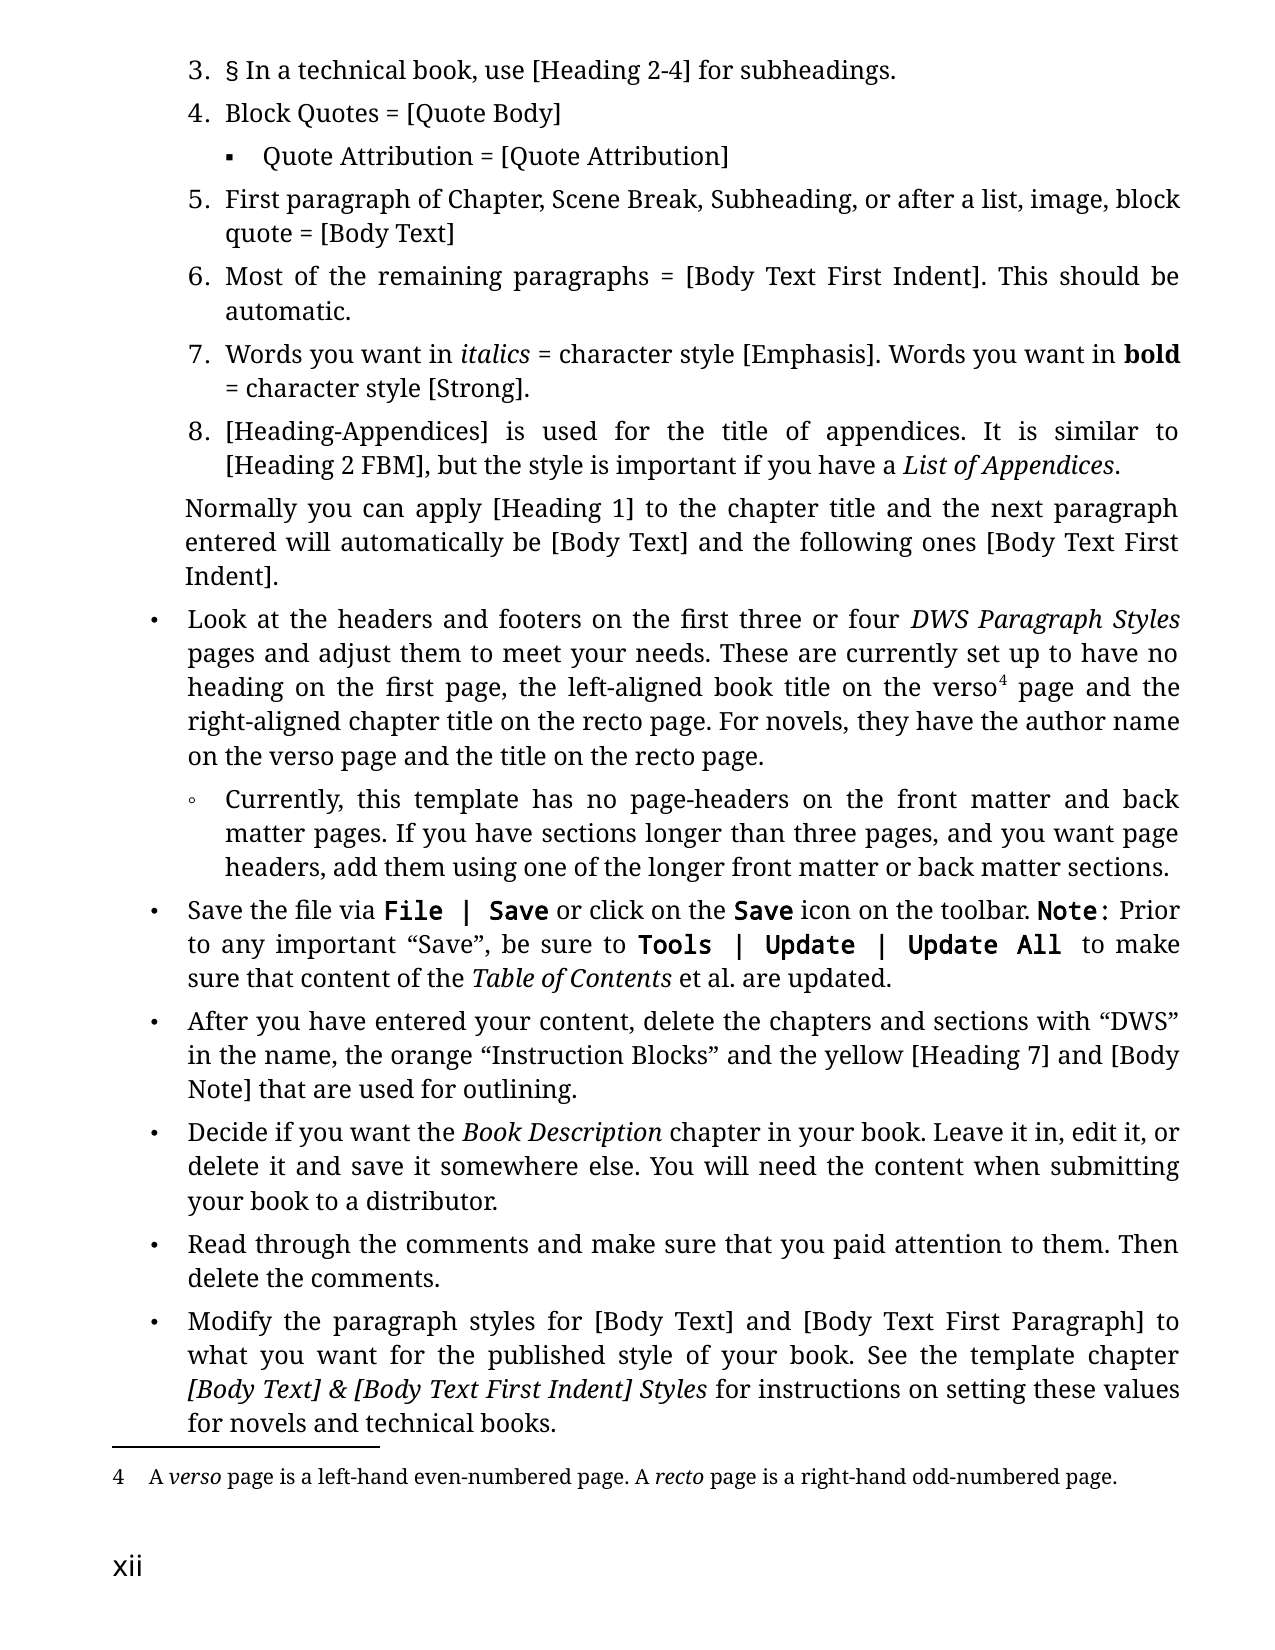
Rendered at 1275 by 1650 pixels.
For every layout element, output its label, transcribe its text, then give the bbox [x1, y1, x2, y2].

list After you have entered your content, delete the chapters and sections with “DWS” in the name, the orange “Instruction Blocks” and the yellow [Heading 7] and [Body Note] that are used for outlining. [150, 1004, 1181, 1106]
list Save the file via File | Save or click on the Save icon on the toolbar. Note: Prior to any important “Save”, be sure to Tools | Update | Update All to make sure that content of the Table of Contents et al. are updated. [150, 892, 1181, 995]
list First paragraph of Chapter, Scene Break, Subheading, or after a list, image, block quote = [Body Text] [187, 182, 1181, 250]
list § In a technical book, use [Heading 2-4] for subheadings. [187, 52, 1181, 87]
list Look at the headers and footers on the first three or four DWS Paragraph Styles pages and adjust them to meet your needs. These are currently set up to have no heading on the first page, the left-aligned book title on the verso page and the right-aligned chapter title on the recto page. For novels, they have the author name on the verso page and the title on the recto page. [150, 602, 1181, 772]
list A verso page is a left-hand even-numbered page. A recto page is a right-hand odd-numbered page. [112, 1462, 1181, 1490]
list [Heading-Appendices] is used for the title of appendices. It is similar to [Heading 2 FBM], but the style is important if you have a List of Appendices. [187, 413, 1181, 482]
list Modify the paragraph styles for [Body Text] and [Body Text First Paragraph] to what you want for the published style of your book. See the template chapter [Body Text] & [Body Text First Indent] Styles for instructions on setting these values for novels and technical books. [150, 1303, 1181, 1440]
list Currently, this template has no page-headers on the front matter and back matter pages. If you have sections longer than three pages, and you want page headers, add them using one of the longer front matter or back matter sections. [187, 781, 1181, 883]
list Quote Attribution = [Quote Attribution] [225, 139, 1181, 173]
list Words you want in italics = character style [Emphasis]. Words you want in bold = character style [Strong]. [187, 336, 1181, 404]
list Read through the comments and make sure that you paid attention to them. Then delete the comments. [150, 1226, 1181, 1294]
list Block Quotes = [Quote Body] [187, 96, 1181, 130]
list Normally you can apply [Heading 1] to the chapter title and the next paragraph entered will automatically be [Body Text] and the following ones [Body Text First Indent]. [148, 491, 1181, 593]
list Most of the remaining paragraphs = [Body Text First Indent]. This should be automatic. [187, 259, 1181, 327]
list Decide if you want the Book Description chapter in your book. Leave it in, edit it, or delete it and save it somewhere else. You will need the content when submitting your book to a distributor. [150, 1115, 1181, 1217]
